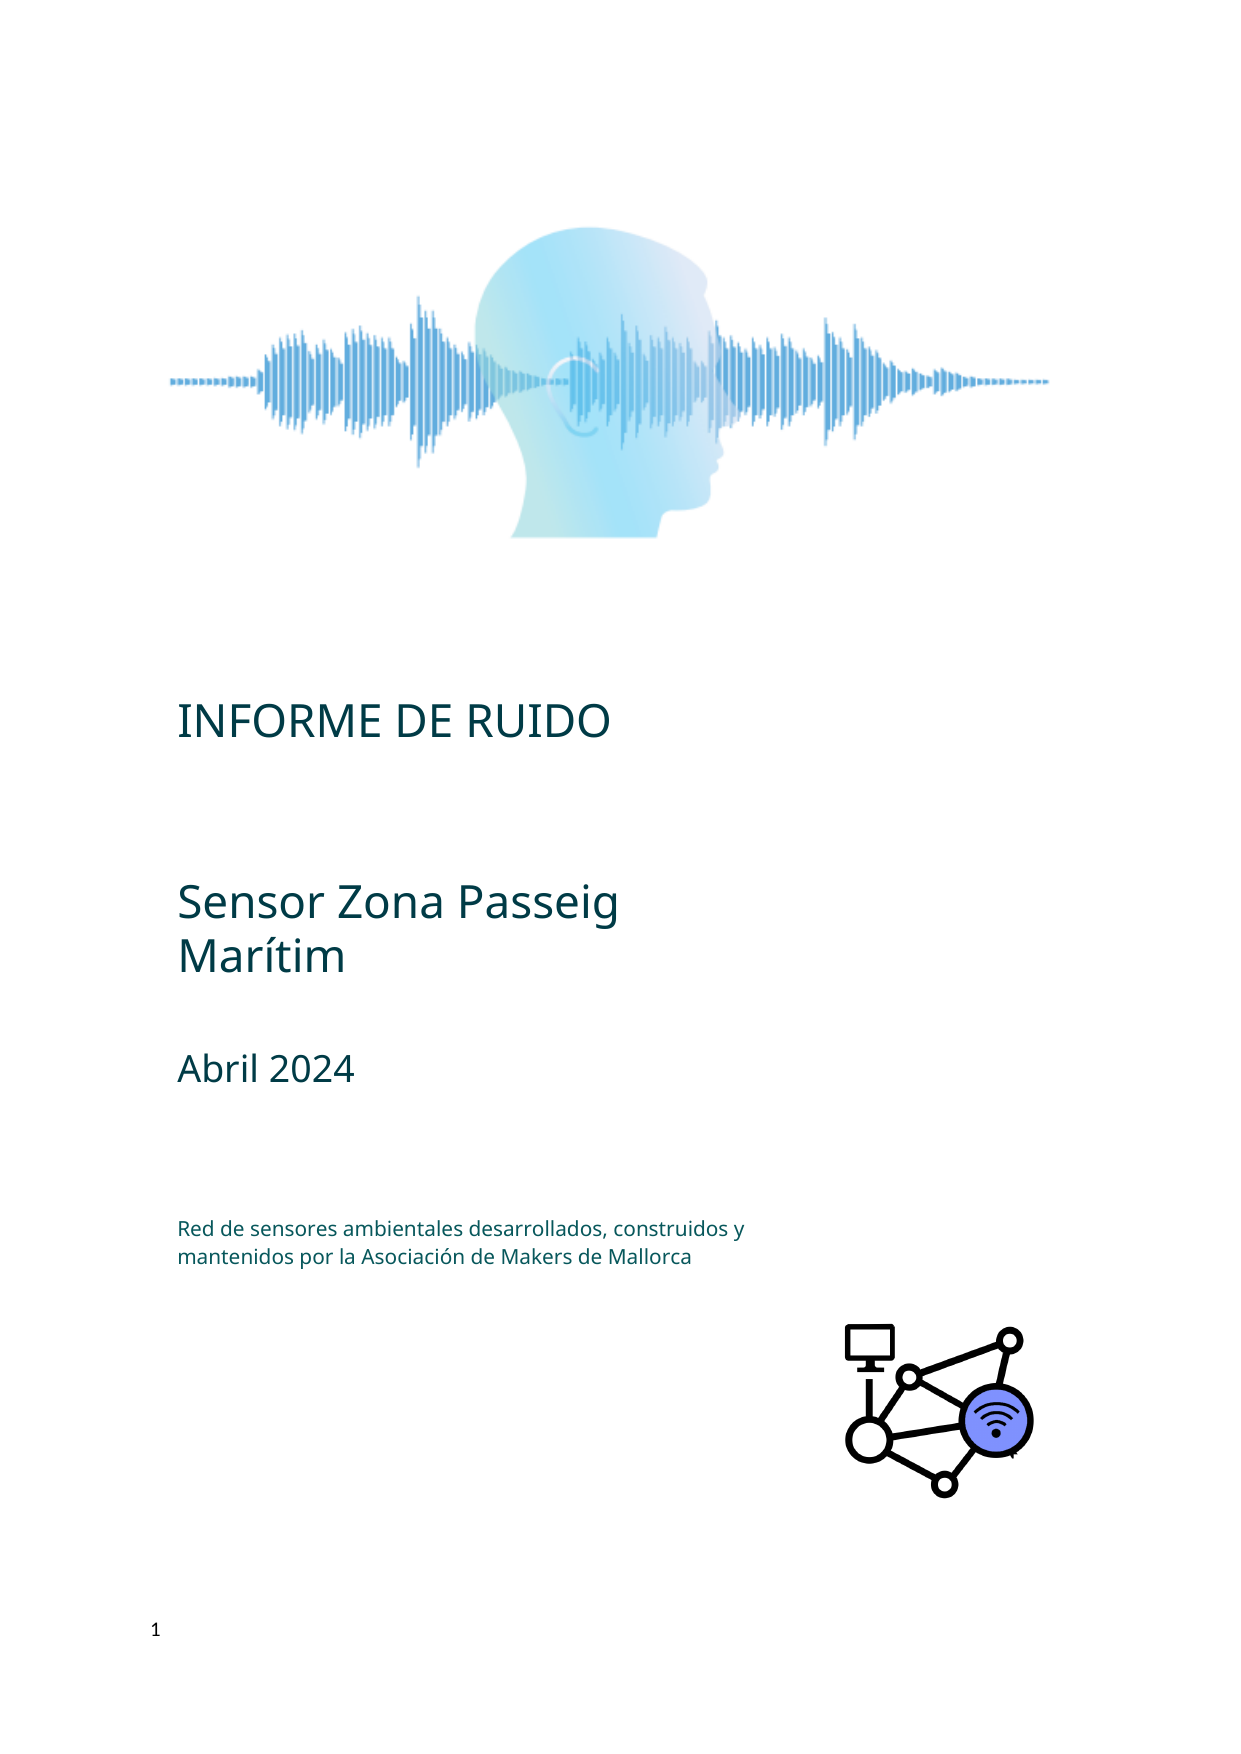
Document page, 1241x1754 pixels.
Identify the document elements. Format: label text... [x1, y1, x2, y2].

text mantenidos por la Asociación de Makers de Mallorca [177, 1242, 1090, 1271]
text Sensor Zona Passeig Marítim [177, 873, 633, 986]
picture [830, 1319, 1068, 1525]
text Abril 2024 [177, 1042, 1090, 1093]
picture [158, 189, 1075, 579]
text Red de sensores ambientales desarrollados, construidos y [177, 1214, 1090, 1242]
text INFORME DE RUIDO [177, 689, 1090, 751]
